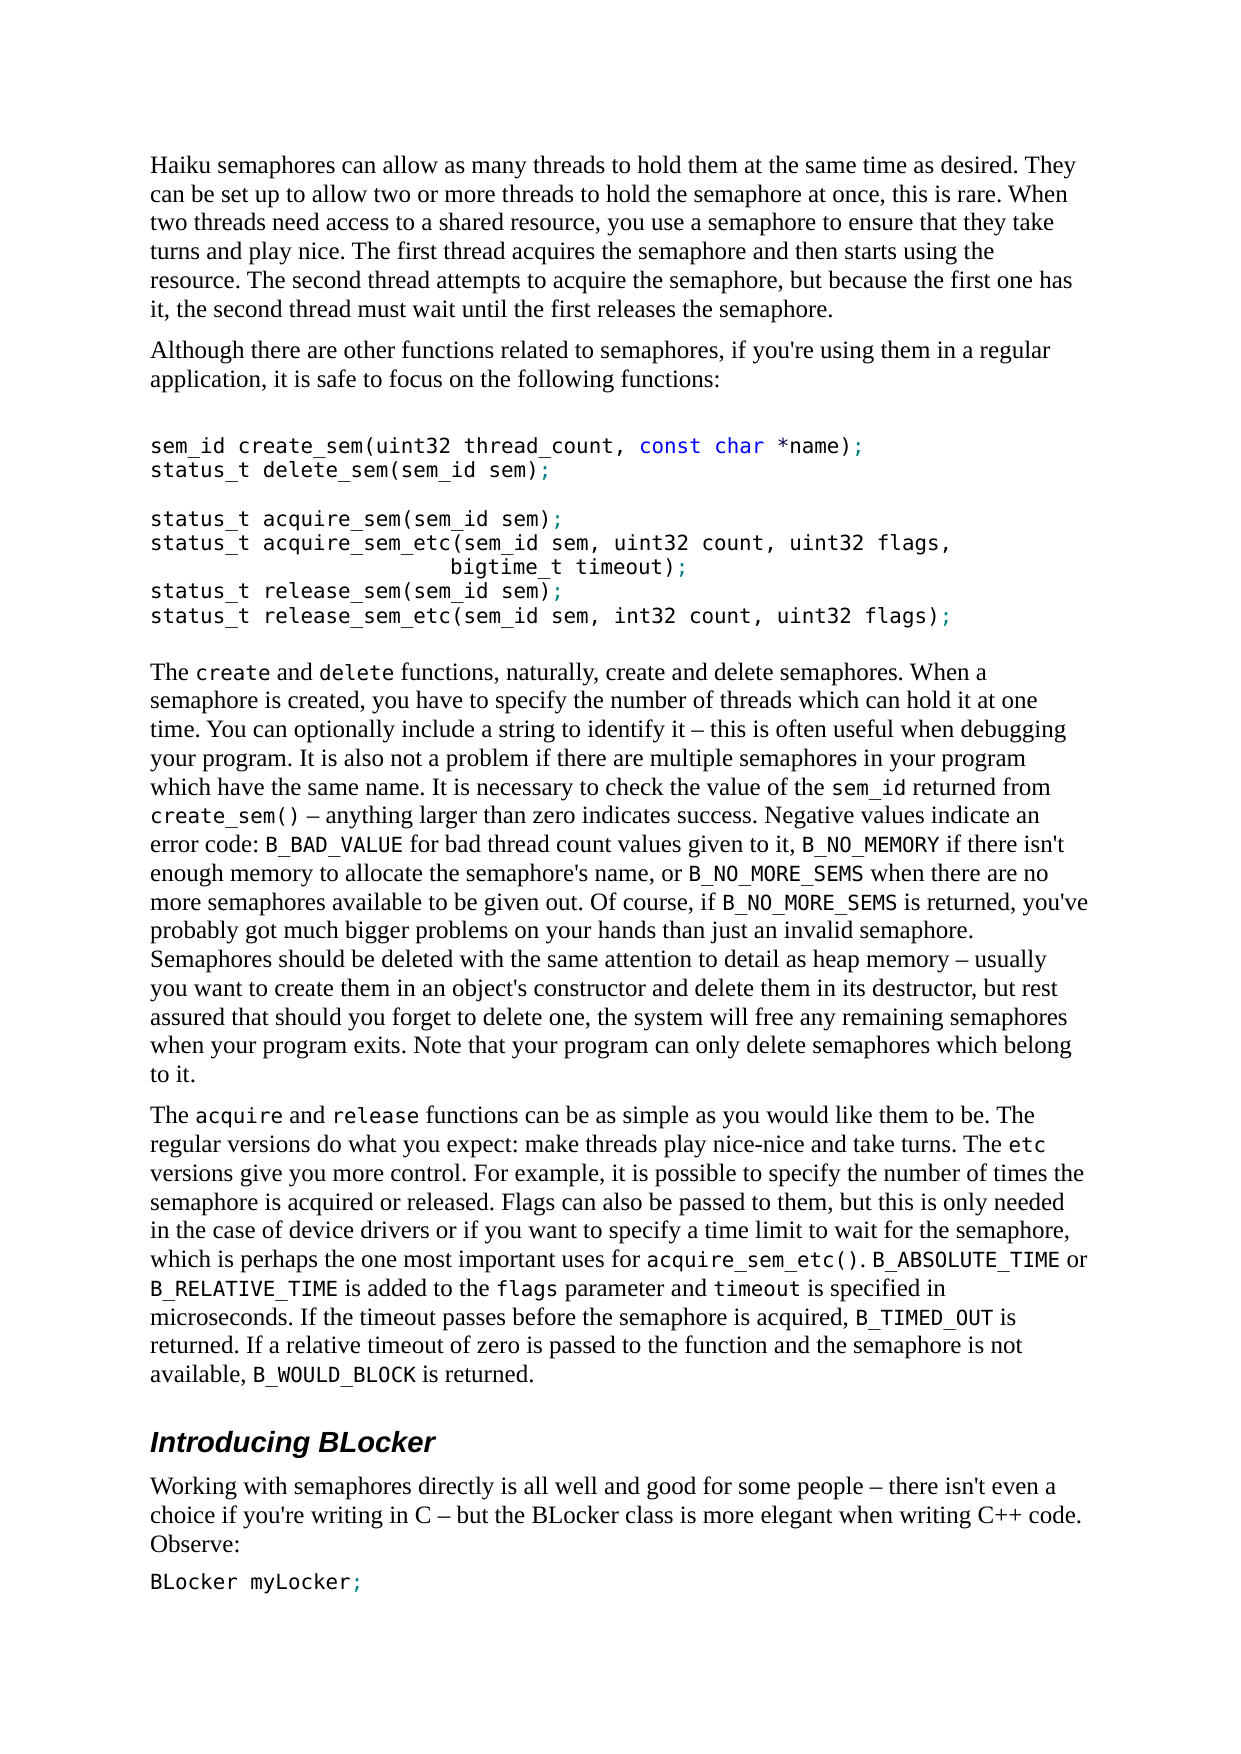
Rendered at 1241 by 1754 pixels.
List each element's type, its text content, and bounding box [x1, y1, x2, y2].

subtitle Introducing BLocker [150, 1425, 1090, 1459]
text BLocker myLocker; [150, 1570, 1090, 1594]
text The acquire and release functions can be as simple as you would like them to be. The regular versions do what you expect: make threads play nice-nice and take turns. The etc versions give you more control. For example, it is possible to specify the number of times the semaphore is acquired or released. Flags can also be passed to them, but this is only needed in the case of device drivers or if you want to specify a time limit to wait for the semaphore, which is perhaps the one most important uses for acquire_sem_etc(). B_ABSOLUTE_TIME or B_RELATIVE_TIME is added to the flags parameter and timeout is specified in microseconds. If the timeout passes before the semaphore is acquired, B_TIMED_OUT is returned. If a relative timeout of zero is passed to the function and the semaphore is not available, B_WOULD_BLOCK is returned. [150, 1100, 1090, 1388]
text Working with semaphores directly is all well and good for some people – there isn't even a choice if you're writing in C – but the BLocker class is more elegant when writing C++ code. Observe: [150, 1471, 1090, 1558]
text Although there are other functions related to semaphores, if you're using them in a regular application, it is safe to focus on the following functions: [150, 335, 1090, 392]
text sem_id create_sem(uint32 thread_count, const char *name); [150, 434, 1090, 458]
text status_t acquire_sem_etc(sem_id sem, uint32 count, uint32 flags, [150, 531, 1090, 555]
text status_t delete_sem(sem_id sem); [150, 458, 1090, 482]
text The create and delete functions, naturally, create and delete semaphores. When a semaphore is created, you have to specify the number of threads which can hold it at one time. You can optionally include a string to identify it – this is often useful when debugging your program. It is also not a problem if there are multiple semaphores in your program which have the same name. It is necessary to check the value of the sem_id returned from create_sem() – anything larger than zero indicates success. Negative values indicate an error code: B_BAD_VALUE for bad thread count values given to it, B_NO_MEMORY if there isn't enough memory to allocate the semaphore's name, or B_NO_MORE_SEMS when there are no more semaphores available to be given out. Of course, if B_NO_MORE_SEMS is returned, you've probably got much bigger problems on your hands than just an invalid semaphore. Semaphores should be deleted with the same attention to detail as heap memory – usually you want to create them in an object's constructor and delete them in its destructor, but rest assured that should you forget to delete one, the system will free any remaining semaphores when your program exits. Note that your program can only delete semaphores which belong to it. [150, 657, 1090, 1088]
text status_t acquire_sem(sem_id sem); [150, 507, 1090, 531]
text bigtime_t timeout); [150, 555, 1090, 579]
text status_t release_sem_etc(sem_id sem, int32 count, uint32 flags); [150, 604, 1090, 628]
text status_t release_sem(sem_id sem); [150, 579, 1090, 604]
text Haiku semaphores can allow as many threads to hold them at the same time as desired. They can be set up to allow two or more threads to hold the semaphore at once, this is rare. When two threads need access to a shared resource, you use a semaphore to ensure that they take turns and play nice. The first thread acquires the semaphore and then starts using the resource. The second thread attempts to acquire the semaphore, but because the first one has it, the second thread must wait until the first releases the semaphore. [150, 150, 1090, 322]
